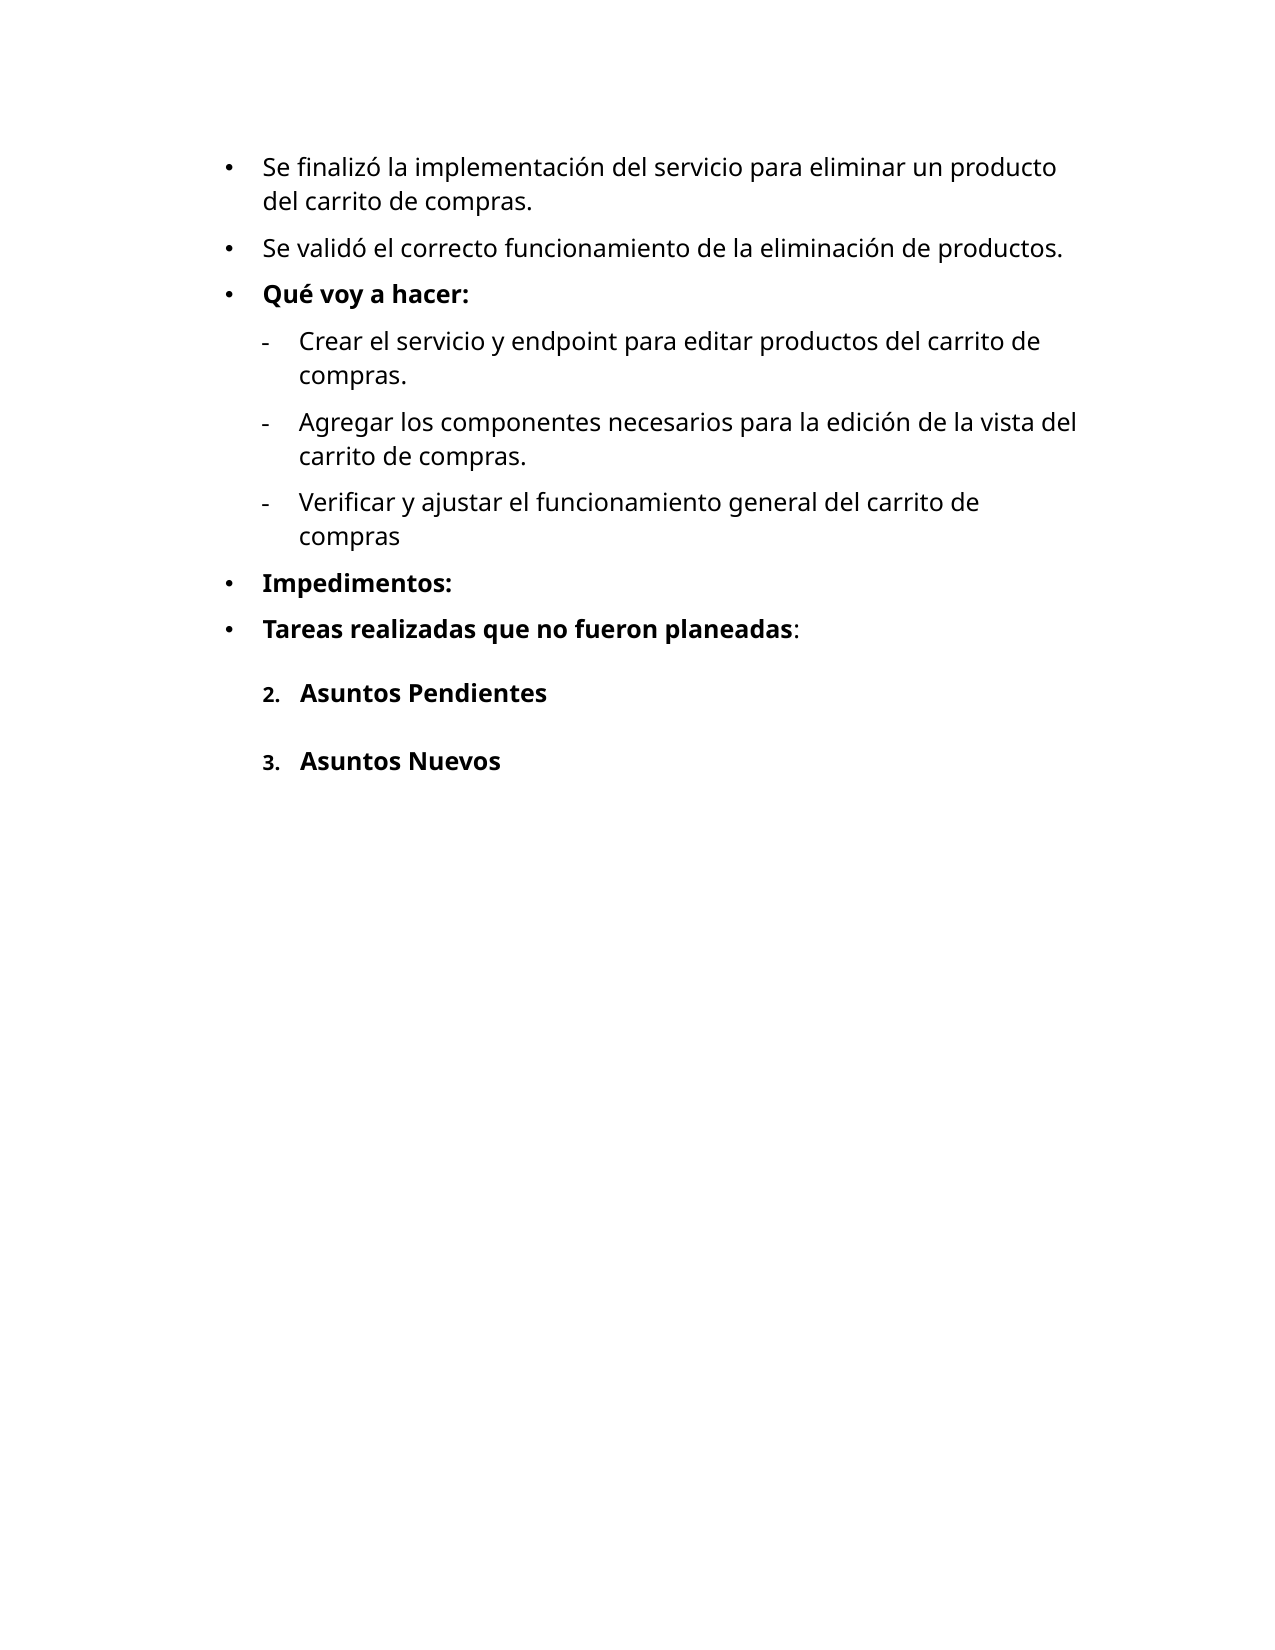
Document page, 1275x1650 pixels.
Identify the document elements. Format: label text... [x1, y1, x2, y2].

list Qué voy a hacer: [225, 277, 1087, 311]
list Verificar y ajustar el funcionamiento general del carrito de compras [261, 485, 1087, 553]
list Se finalizó la implementación del servicio para eliminar un producto del carrito de compras. [225, 150, 1087, 218]
list Asuntos Pendientes [262, 675, 1087, 709]
list Asuntos Nuevos [262, 743, 1087, 778]
list Se validó el correcto funcionamiento de la eliminación de productos. [225, 231, 1087, 265]
list Impedimentos: [225, 566, 1087, 600]
list Agregar los componentes necesarios para la edición de la vista del carrito de compras. [261, 404, 1087, 472]
list Crear el servicio y endpoint para editar productos del carrito de compras. [261, 324, 1087, 392]
list Tareas realizadas que no fueron planeadas: [225, 612, 1087, 646]
